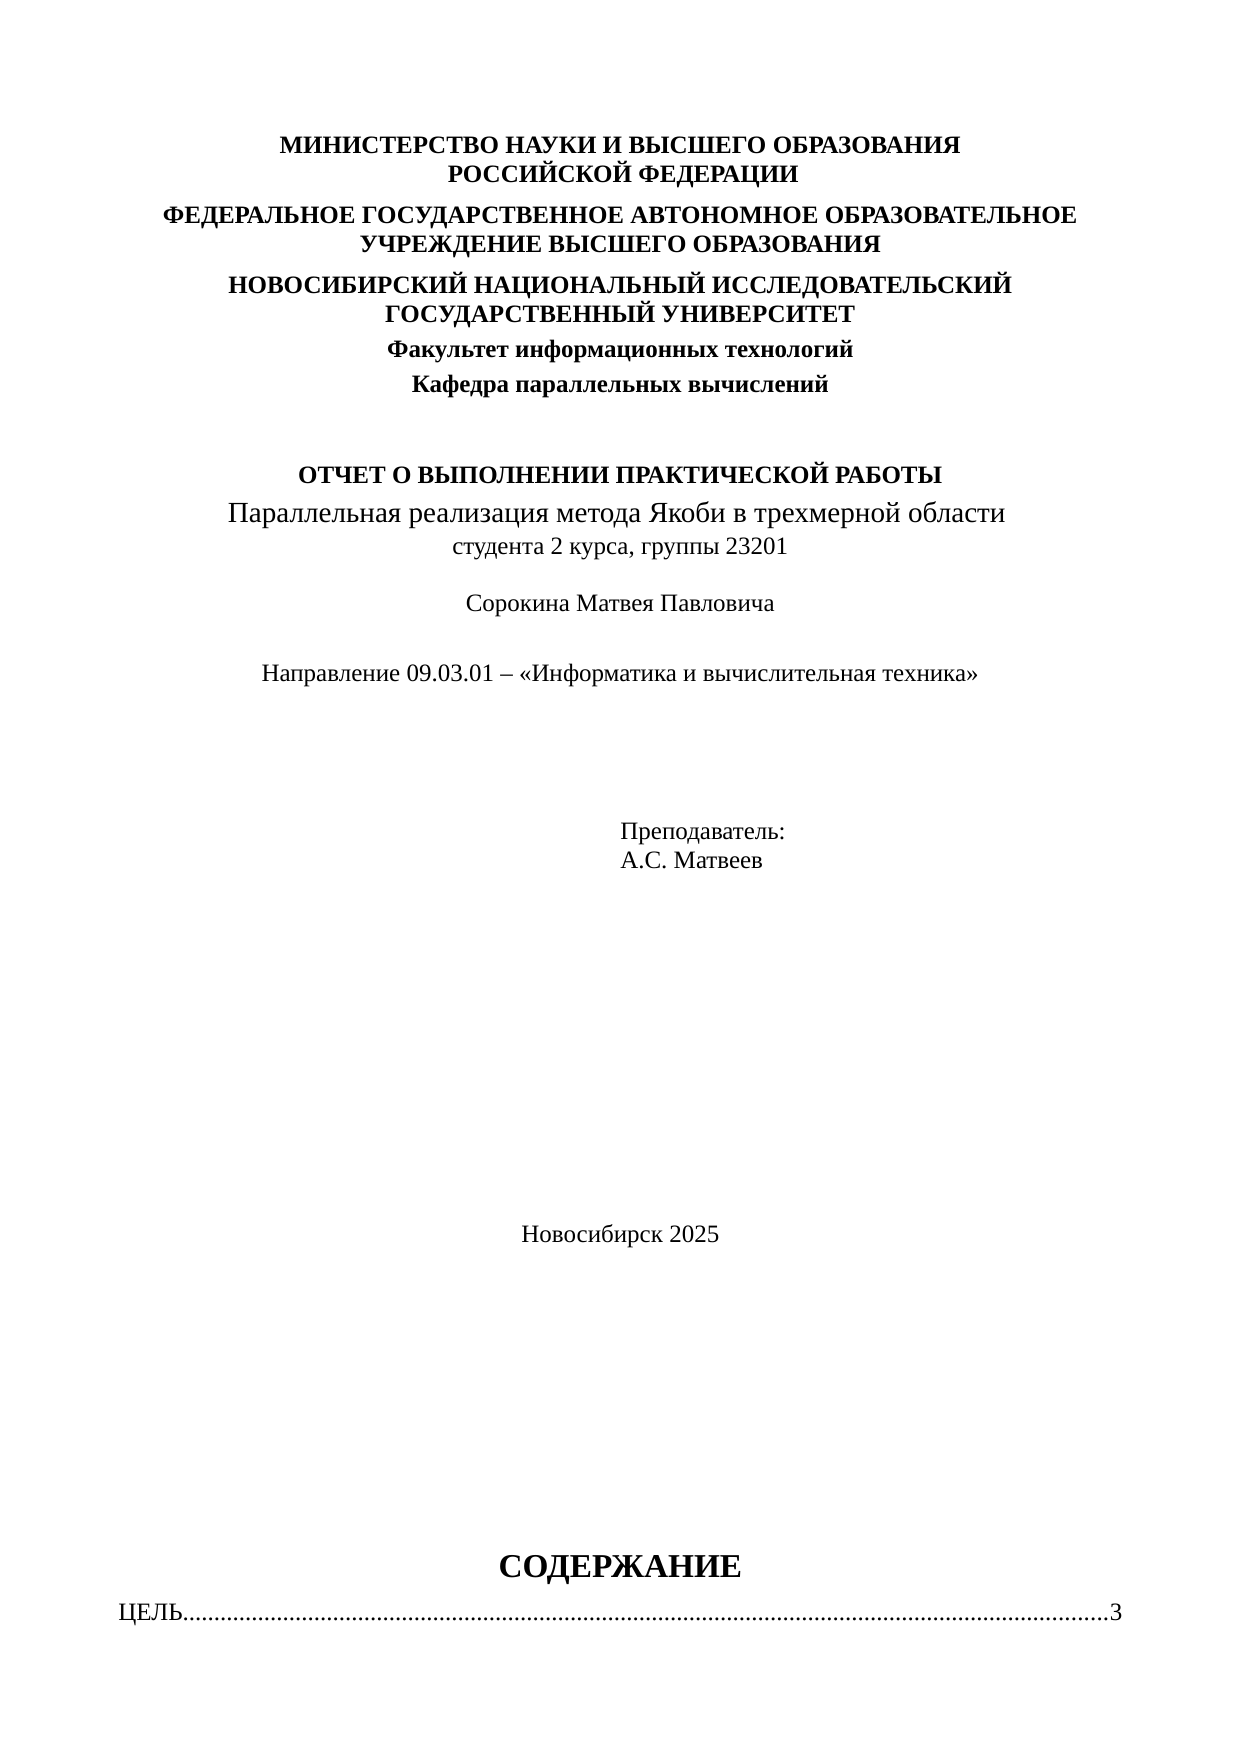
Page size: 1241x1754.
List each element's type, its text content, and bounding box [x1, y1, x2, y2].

subtitle НОВОСИБИРСКИЙ НАЦИОНАЛЬНЫЙ ИССЛЕДОВАТЕЛЬСКИЙ ГОСУДАРСТВЕННЫЙ УНИВЕРСИТЕТ [118, 271, 1122, 328]
text ЦЕЛЬ 3 [118, 1597, 1122, 1626]
subtitle ОТЧЕТ О ВЫПОЛНЕНИИ ПРАКТИЧЕСКОЙ РАБОТЫ [118, 460, 1122, 488]
text Параллельная реализация метода Якоби в трехмерной области [118, 491, 1107, 529]
subtitle Факультет информационных технологий [118, 334, 1122, 363]
subtitle МИНИСТЕРСТВО НАУКИ И ВЫСШЕГО ОБРАЗОВАНИЯ РОССИЙСКОЙ ФЕДЕРАЦИИ [118, 131, 1122, 188]
text СОДЕРЖАНИЕ [118, 1546, 1122, 1584]
text студента 2 курса, группы 23201 [118, 531, 1122, 559]
subtitle ФЕДЕРАЛЬНОЕ ГОСУДАРСТВЕННОЕ АВТОНОМНОЕ ОБРАЗОВАТЕЛЬНОЕ УЧРЕЖДЕНИЕ ВЫСШЕГО ОБРАЗОВАНИЯ [118, 201, 1122, 258]
text Преподаватель: [561, 816, 1122, 845]
text Направление 09.03.01 – «Информатика и вычислительная техника» [118, 658, 1122, 687]
text Новосибирск 2025 [118, 1219, 1122, 1248]
text Сорокина Матвея Павловича [118, 588, 1122, 617]
text Кафедра параллельных вычислений [118, 369, 1122, 398]
text А.С. Матвеев [561, 845, 1122, 874]
